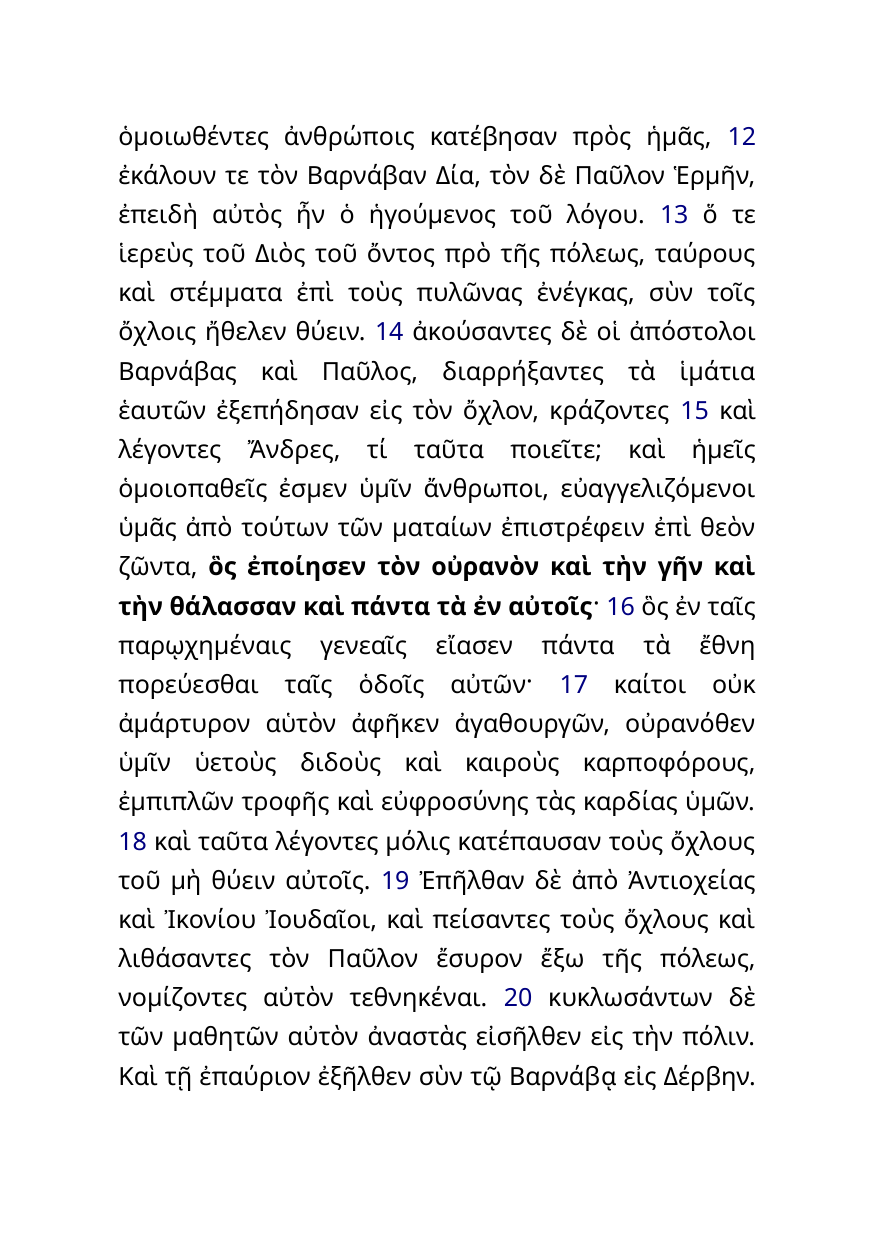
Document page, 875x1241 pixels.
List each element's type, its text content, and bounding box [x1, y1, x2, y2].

text ὁμοιωθέντες ἀνθρώποις κατέβησαν πρὸς ἡμᾶς, 12 ἐκάλουν τε τὸν Βαρνάβαν Δία, τὸν δὲ Παῦλον Ἑρμῆν, ἐπειδὴ αὐτὸς ἦν ὁ ἡγούμενος τοῦ λόγου. 13 ὅ τε ἱερεὺς τοῦ Διὸς τοῦ ὄντος πρὸ τῆς πόλεως, ταύρους καὶ στέμματα ἐπὶ τοὺς πυλῶνας ἐνέγκας, σὺν τοῖς ὄχλοις ἤθελεν θύειν. 14 ἀκούσαντες δὲ οἱ ἀπόστολοι Βαρνάβας καὶ Παῦλος, διαρρήξαντες τὰ ἱμάτια ἑαυτῶν ἐξεπήδησαν εἰς τὸν ὄχλον, κράζοντες 15 καὶ λέγοντες Ἄνδρες, τί ταῦτα ποιεῖτε; καὶ ἡμεῖς ὁμοιοπαθεῖς ἐσμεν ὑμῖν ἄνθρωποι, εὐαγγελιζόμενοι ὑμᾶς ἀπὸ τούτων τῶν ματαίων ἐπιστρέφειν ἐπὶ θεὸν ζῶντα, ὃς ἐποίησεν τὸν οὐρανὸν καὶ τὴν γῆν καὶ τὴν θάλασσαν καὶ πάντα τὰ ἐν αὐτοῖς· 16 ὃς ἐν ταῖς παρῳχημέναις γενεαῖς εἴασεν πάντα τὰ ἔθνη πορεύεσθαι ταῖς ὁδοῖς αὐτῶν· 17 καίτοι οὐκ ἀμάρτυρον αὑτὸν ἀφῆκεν ἀγαθουργῶν, οὐρανόθεν ὑμῖν ὑετοὺς διδοὺς καὶ καιροὺς καρποφόρους, ἐμπιπλῶν τροφῆς καὶ εὐφροσύνης τὰς καρδίας ὑμῶν. 18 καὶ ταῦτα λέγοντες μόλις κατέπαυσαν τοὺς ὄχλους τοῦ μὴ θύειν αὐτοῖς. 19 Ἐπῆλθαν δὲ ἀπὸ Ἀντιοχείας καὶ Ἰκονίου Ἰουδαῖοι, καὶ πείσαντες τοὺς ὄχλους καὶ λιθάσαντες τὸν Παῦλον ἔσυρον ἔξω τῆς πόλεως, νομίζοντες αὐτὸν τεθνηκέναι. 20 κυκλωσάντων δὲ τῶν μαθητῶν αὐτὸν ἀναστὰς εἰσῆλθεν εἰς τὴν πόλιν. Καὶ τῇ ἐπαύριον ἐξῆλθεν σὺν τῷ Βαρνάβᾳ εἰς Δέρβην. [118, 118, 756, 1092]
